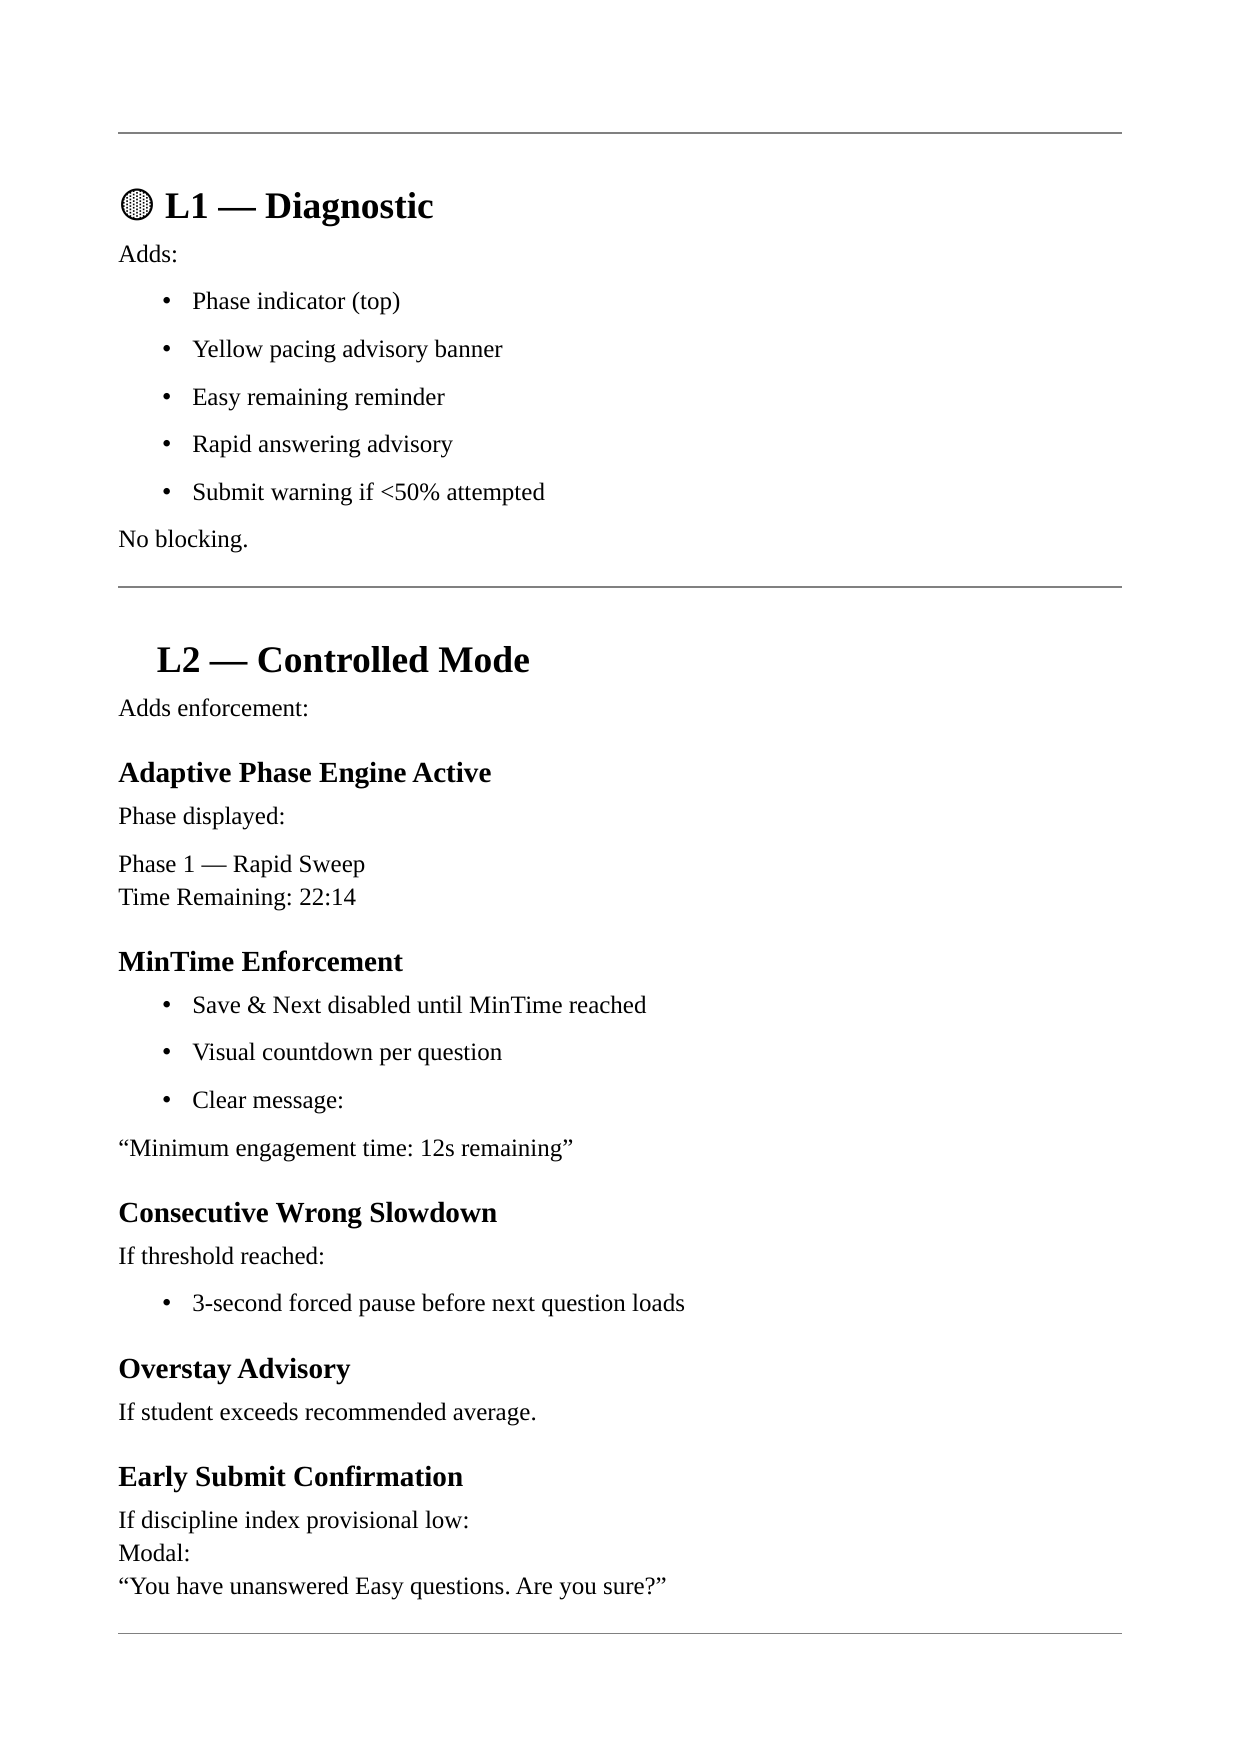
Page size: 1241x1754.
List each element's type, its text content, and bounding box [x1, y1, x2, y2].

text If discipline index provisional low: Modal: “You have unanswered Easy questions. Are you sure?” [118, 1505, 1122, 1600]
text Phase 1 — Rapid Sweep Time Remaining: 22:14 [118, 849, 1122, 910]
list Save & Next disabled until MinTime reached [162, 990, 1122, 1019]
subtitle MinTime Enforcement [118, 944, 1122, 977]
list Yellow pacing advisory banner [162, 334, 1122, 363]
text If threshold reached: [118, 1241, 1122, 1270]
subtitle Adaptive Phase Engine Active [118, 755, 1122, 788]
list Rapid answering advisory [162, 429, 1122, 458]
subtitle 🔵 L2 — Controlled Mode [118, 637, 1122, 680]
subtitle 🟡 L1 — Diagnostic [118, 183, 1122, 226]
text Adds: [118, 239, 1122, 268]
list Clear message: [162, 1085, 1122, 1114]
text If student exceeds recommended average. [118, 1397, 1122, 1426]
list Submit warning if <50% attempted [162, 477, 1122, 506]
text “Minimum engagement time: 12s remaining” [118, 1133, 1122, 1161]
text Adds enforcement: [118, 693, 1122, 722]
list Visual countdown per question [162, 1037, 1122, 1066]
text Phase displayed: [118, 801, 1122, 830]
subtitle Overstay Advisory [118, 1351, 1122, 1384]
list 3-second forced pause before next question loads [162, 1288, 1122, 1317]
list Phase indicator (top) [162, 286, 1122, 315]
subtitle Early Submit Confirmation [118, 1459, 1122, 1492]
subtitle Consecutive Wrong Slowdown [118, 1195, 1122, 1228]
text No blocking. [118, 524, 1122, 553]
list Easy remaining reminder [162, 382, 1122, 410]
